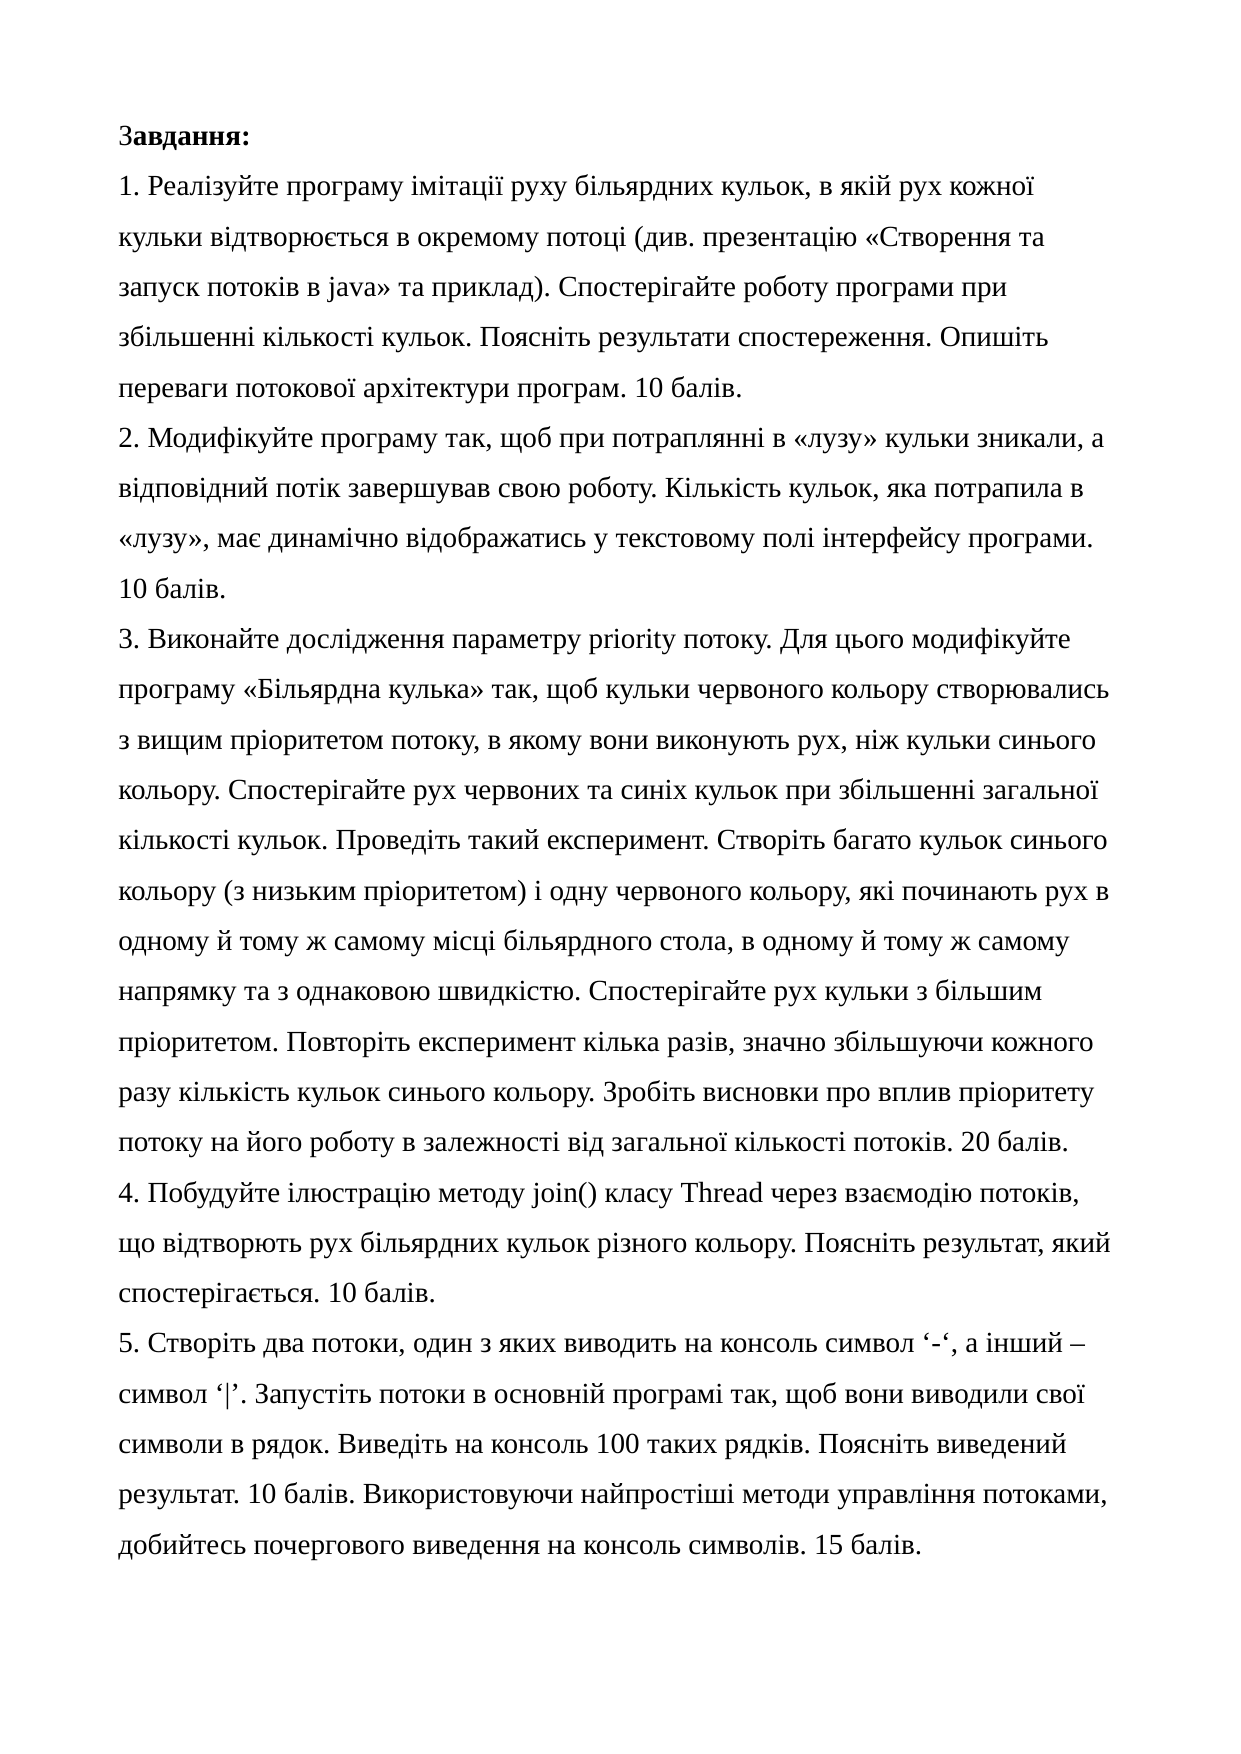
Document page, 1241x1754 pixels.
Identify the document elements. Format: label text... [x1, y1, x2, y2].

text 3. Виконайте дослідження параметру priority потоку. Для цього модифікуйте програму «Більярдна кулька» так, щоб кульки червоного кольору створювались з вищим пріоритетом потоку, в якому вони виконують рух, ніж кульки синього кольору. Спостерігайте рух червоних та синіх кульок при збільшенні загальної кількості кульок. Проведіть такий експеримент. Створіть багато кульок синього кольору (з низьким пріоритетом) і одну червоного кольору, які починають рух в одному й тому ж самому місці більярдного стола, в одному й тому ж самому напрямку та з однаковою швидкістю. Спостерігайте рух кульки з більшим пріоритетом. Повторіть експеримент кілька разів, значно збільшуючи кожного разу кількість кульок синього кольору. Зробіть висновки про вплив пріоритету потоку на його роботу в залежності від загальної кількості потоків. 20 балів. [118, 621, 1122, 1158]
text 4. Побудуйте ілюстрацію методу join() класу Thread через взаємодію потоків, що відтворють рух більярдних кульок різного кольору. Поясніть результат, який спостерігається. 10 балів. [118, 1175, 1122, 1309]
text 2. Модифікуйте програму так, щоб при потраплянні в «лузу» кульки зникали, а відповідний потік завершував свою роботу. Кількість кульок, яка потрапила в «лузу», має динамічно відображатись у текстовому полі інтерфейсу програми. 10 балів. [118, 420, 1122, 604]
text Завдання: [118, 118, 1122, 152]
text 1. Реалізуйте програму імітації руху більярдних кульок, в якій рух кожної кульки відтворюється в окремому потоці (див. презентацію «Створення та запуск потоків в java» та приклад). Спостерігайте роботу програми при збільшенні кількості кульок. Поясніть результати спостереження. Опишіть переваги потокової архітектури програм. 10 балів. [118, 168, 1122, 403]
text 5. Створіть два потоки, один з яких виводить на консоль символ ‘-‘, а інший – символ ‘|’. Запустіть потоки в основній програмі так, щоб вони виводили свої символи в рядок. Виведіть на консоль 100 таких рядків. Поясніть виведений результат. 10 балів. Використовуючи найпростіші методи управління потоками, добийтесь почергового виведення на консоль символів. 15 балів. [118, 1326, 1122, 1560]
